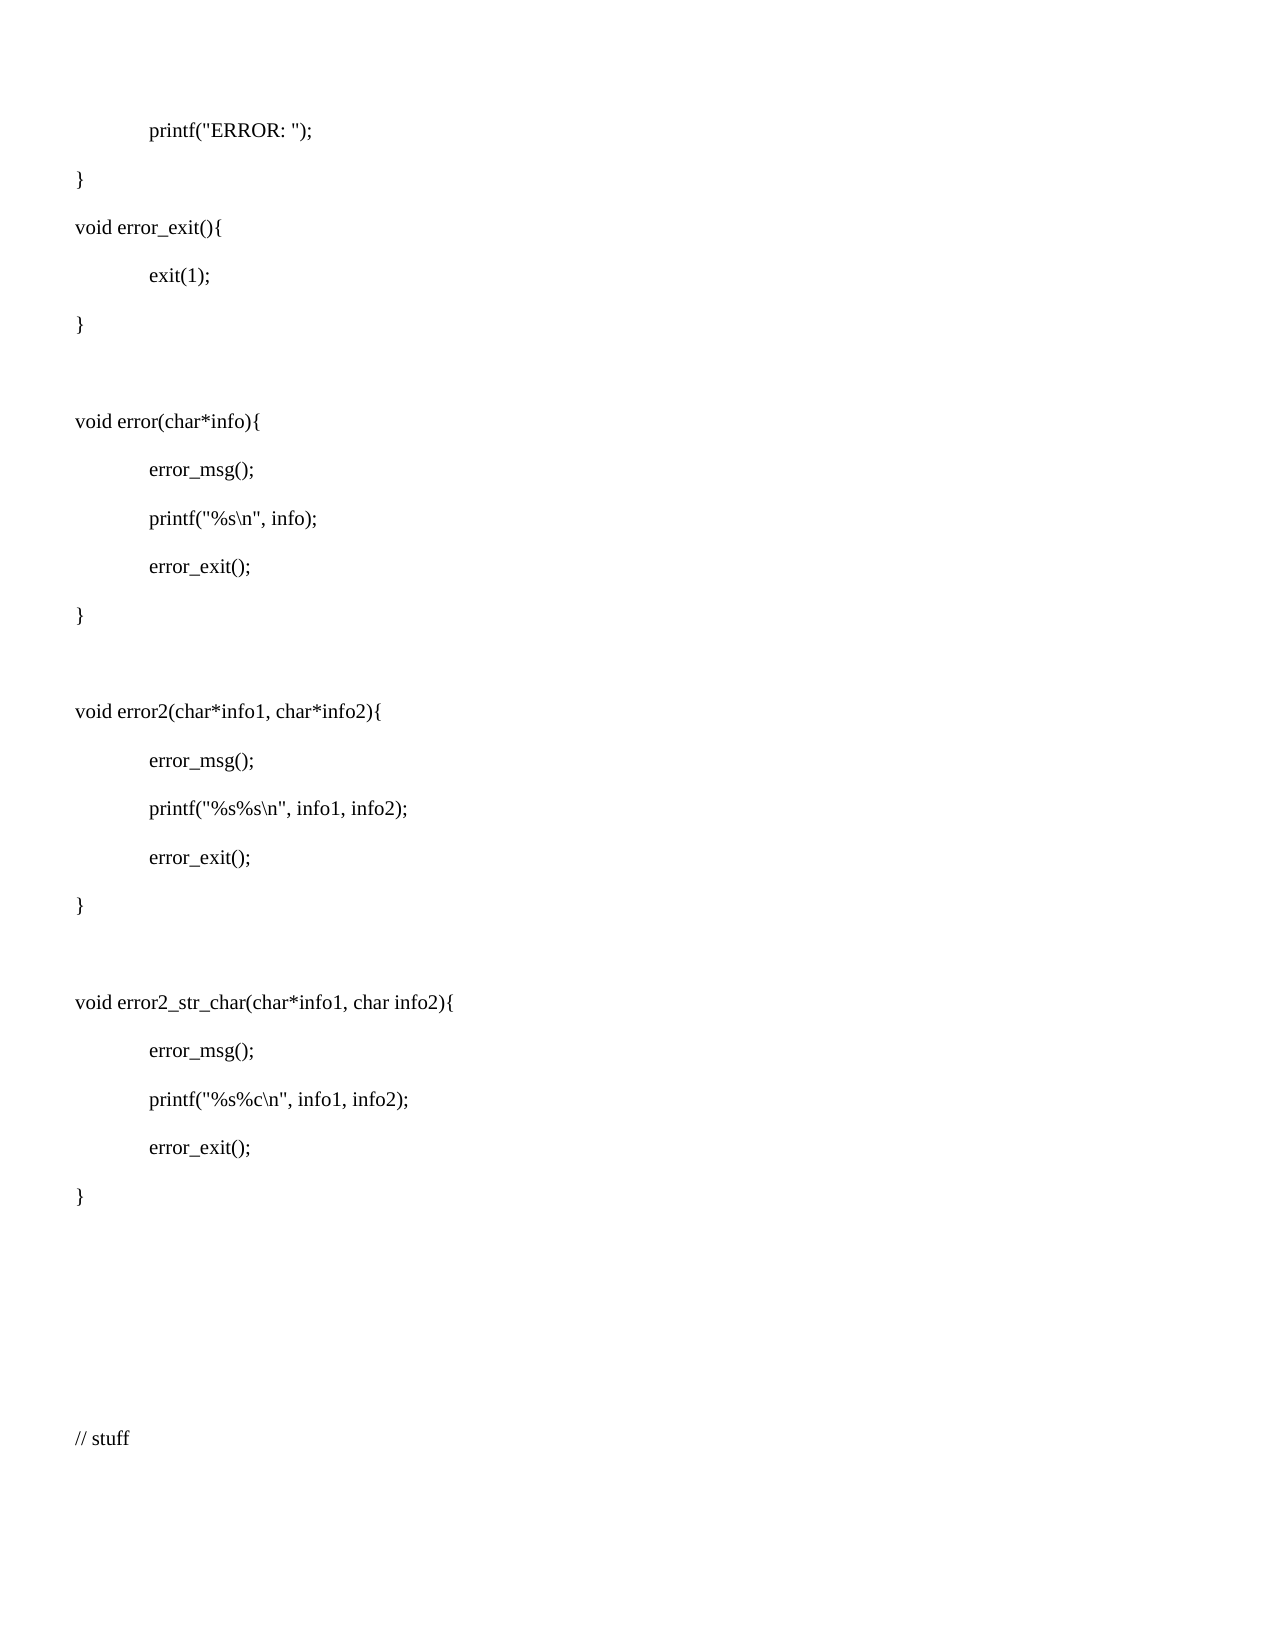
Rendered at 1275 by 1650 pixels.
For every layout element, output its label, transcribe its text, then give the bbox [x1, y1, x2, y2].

text } [75, 312, 1209, 336]
text printf("%s%c\n", info1, info2); [75, 1087, 1209, 1111]
text error_msg(); [75, 1038, 1209, 1062]
text printf("ERROR: "); [75, 118, 1209, 142]
text } [75, 1184, 1209, 1208]
text void error2(char*info1, char*info2){ [75, 699, 1209, 723]
text error_msg(); [75, 457, 1209, 481]
text void error_exit(){ [75, 215, 1209, 239]
text // stuff [75, 1426, 1209, 1450]
text error_exit(); [75, 845, 1209, 869]
text } [75, 167, 1209, 191]
text printf("%s\n", info); [75, 506, 1209, 530]
text } [75, 893, 1209, 917]
text exit(1); [75, 263, 1209, 287]
text printf("%s%s\n", info1, info2); [75, 796, 1209, 820]
text void error(char*info){ [75, 409, 1209, 433]
text void error2_str_char(char*info1, char info2){ [75, 990, 1209, 1014]
text error_msg(); [75, 748, 1209, 772]
text } [75, 602, 1209, 627]
text error_exit(); [75, 554, 1209, 578]
text error_exit(); [75, 1135, 1209, 1159]
